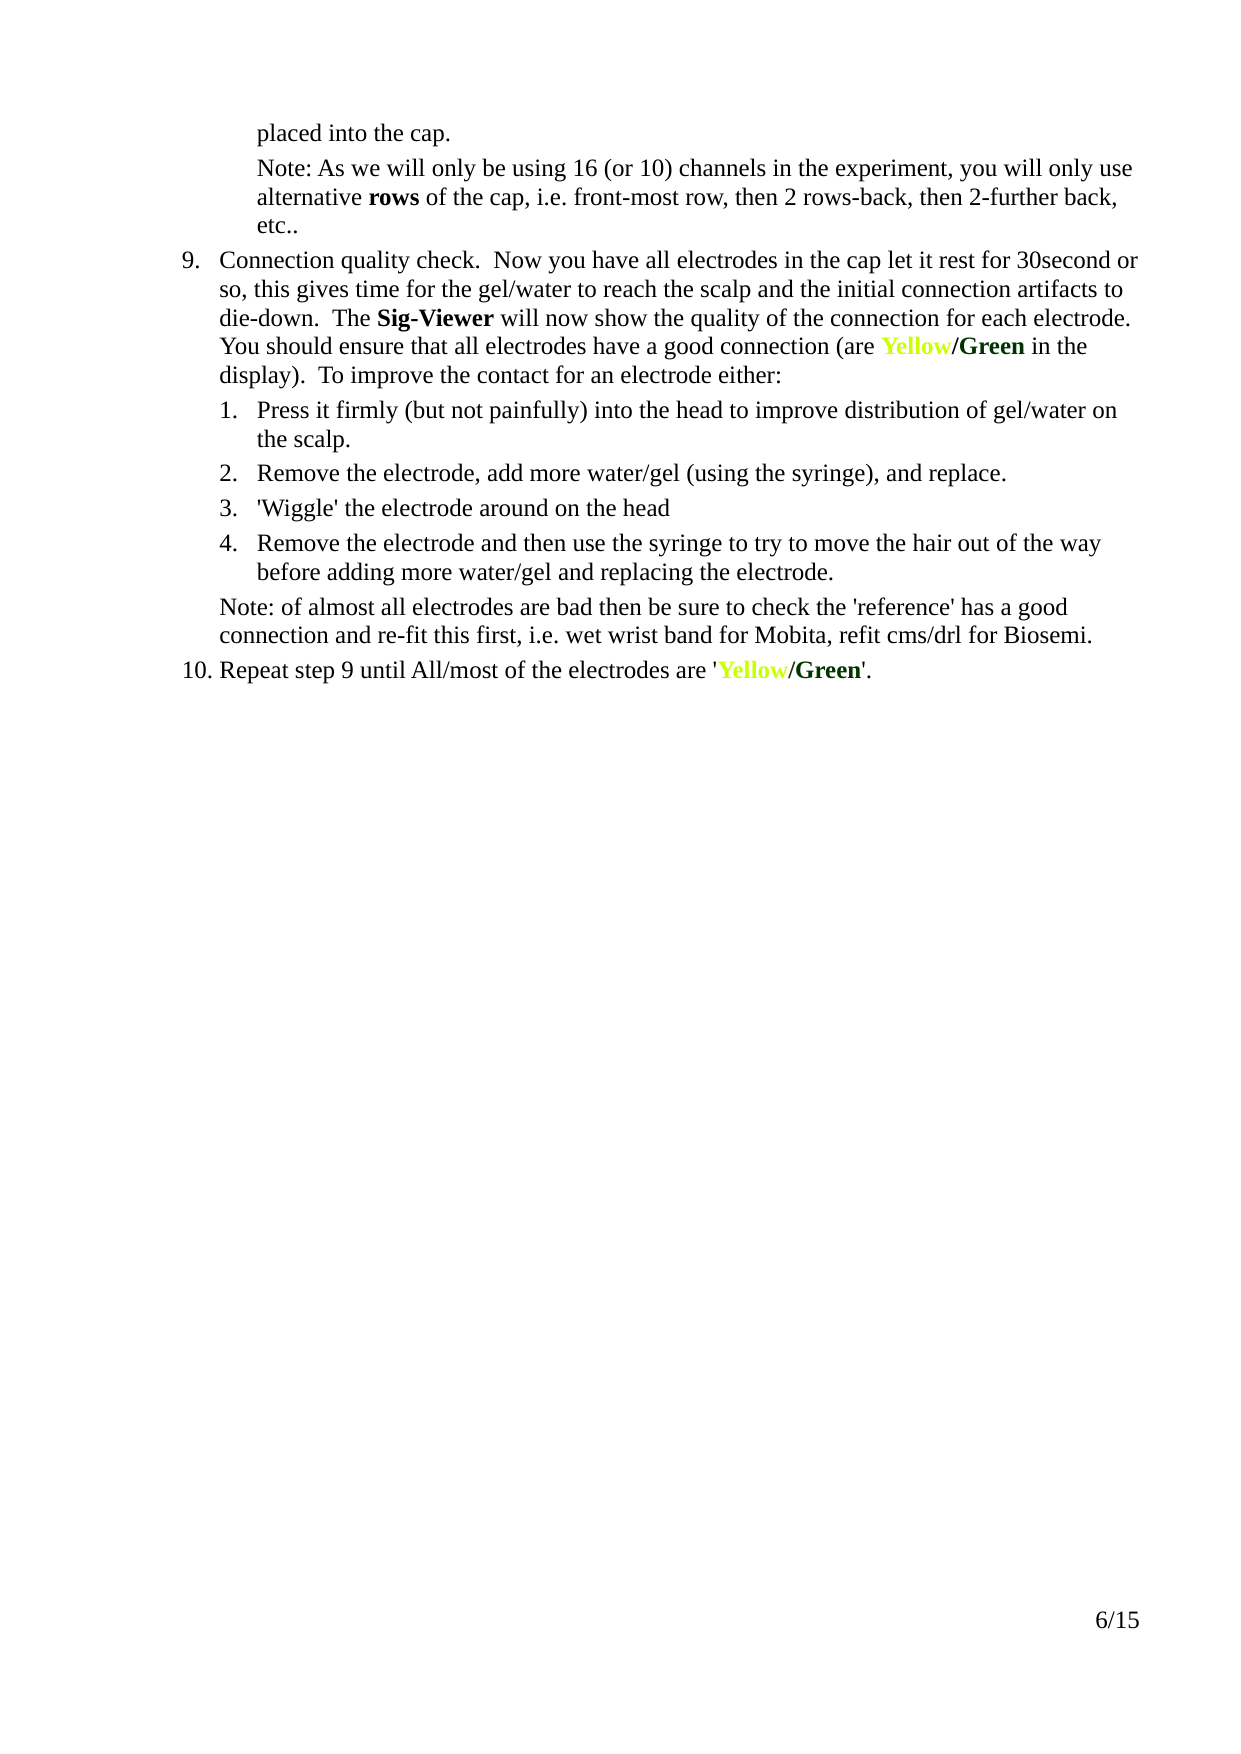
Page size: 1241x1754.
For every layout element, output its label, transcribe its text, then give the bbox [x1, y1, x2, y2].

list 'Wiggle' the electrode around on the head [219, 493, 1139, 522]
list Press it firmly (but not painfully) into the head to improve distribution of gel/water on the scalp. [219, 395, 1139, 452]
list Remove the electrode, add more water/gel (using the syringe), and replace. [219, 458, 1139, 487]
list Remove the electrode and then use the syringe to try to move the hair out of the way before adding more water/gel and replacing the electrode. [219, 528, 1139, 586]
list Repeat step 9 until All/most of the electrodes are 'Yellow/Green'. [182, 655, 1139, 684]
list Connection quality check. Now you have all electrodes in the cap let it rest for 30second or so, this gives time for the gel/water to reach the scalp and the initial connection artifacts to die-down. The Sig-Viewer will now show the quality of the connection for each electrode. You should ensure that all electrodes have a good connection (are Yellow/Green in the display). To improve the contact for an electrode either: [182, 245, 1139, 389]
list Note: As we will only be using 16 (or 10) channels in the experiment, you will only use alternative rows of the cap, i.e. front-most row, then 2 rows-back, then 2-further back, etc.. [219, 153, 1139, 239]
list placed into the cap. [219, 118, 1139, 147]
list Note: of almost all electrodes are bad then be sure to check the 'reference' has a good connection and re-fit this first, i.e. wet wrist band for Mobita, refit cms/drl for Biosemi. [182, 592, 1139, 649]
